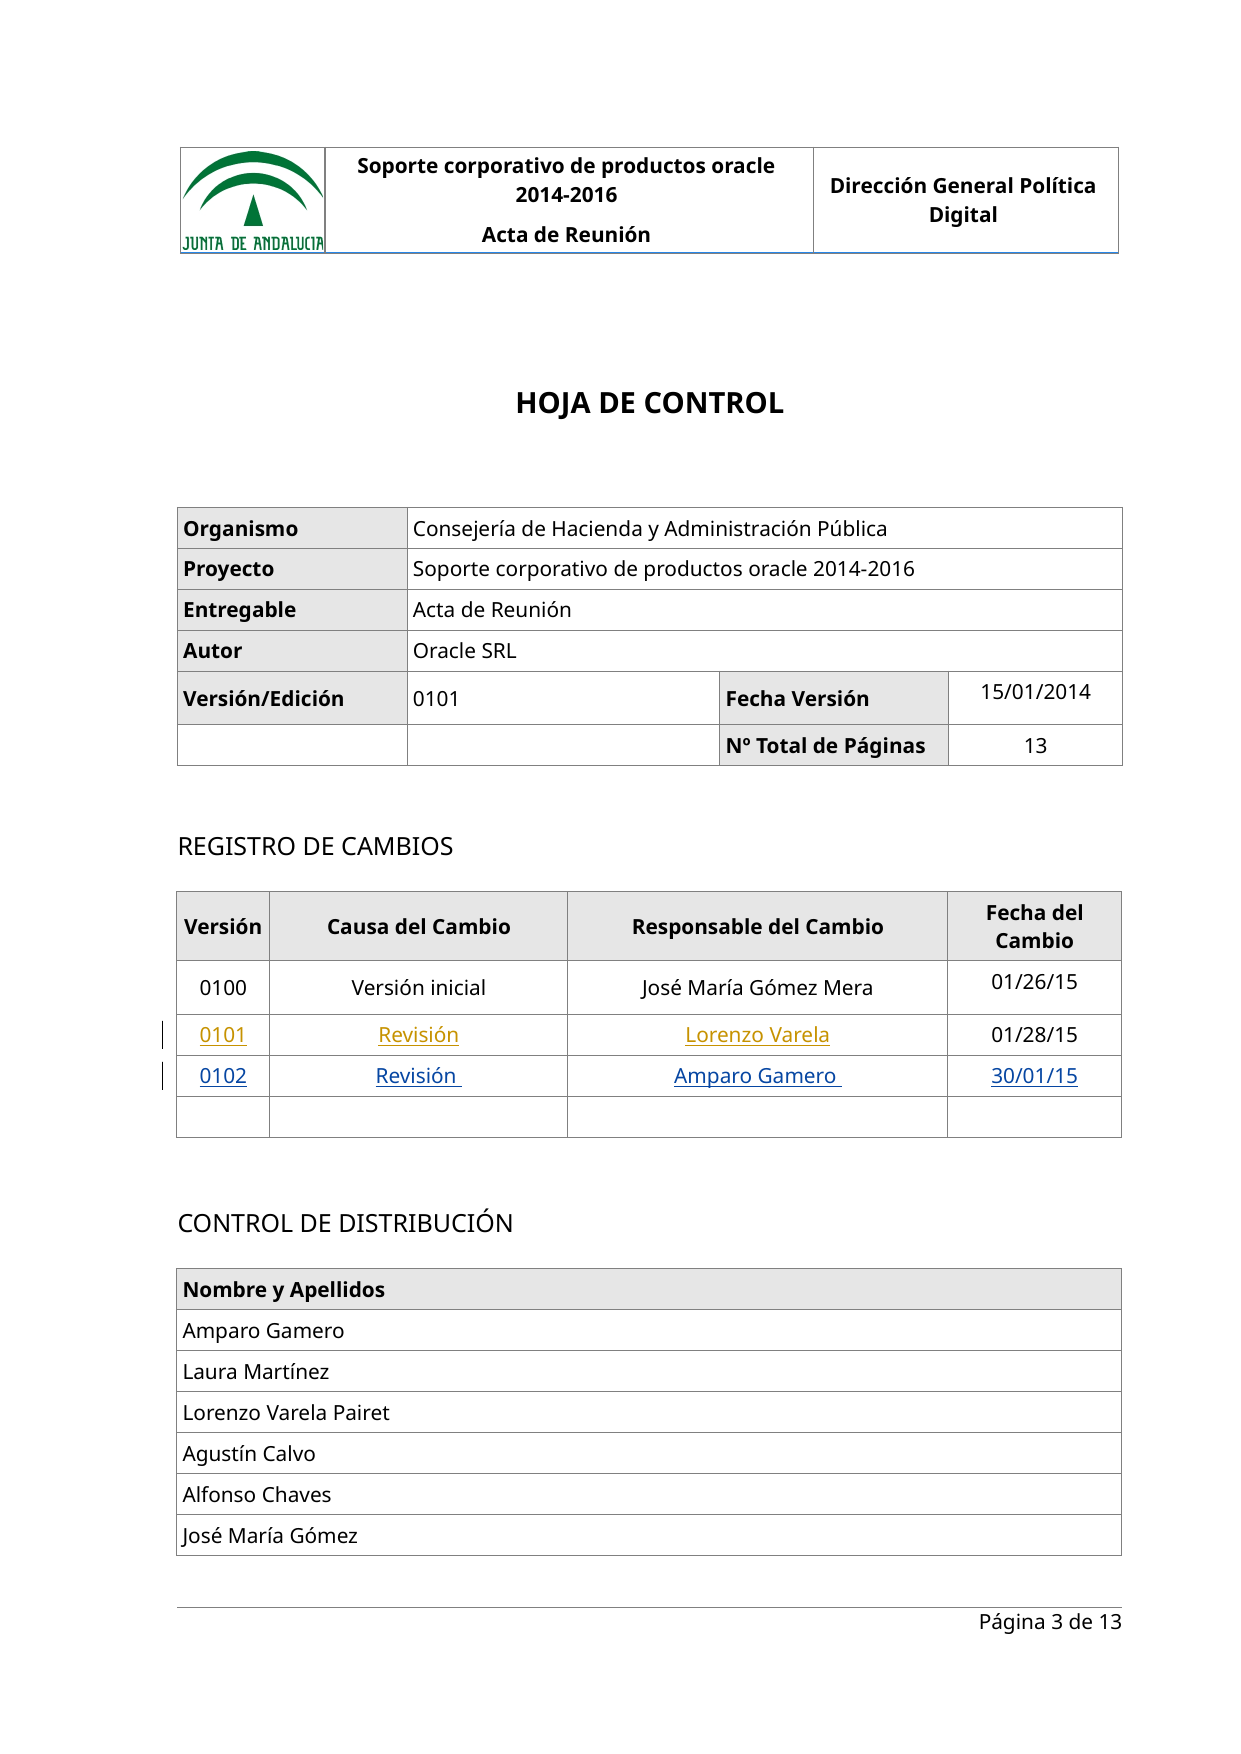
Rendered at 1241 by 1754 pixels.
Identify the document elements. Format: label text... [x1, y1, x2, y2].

table_cell 28/01/15 [948, 1015, 1121, 1055]
table_cell José María Gómez [177, 1515, 1121, 1555]
table_header Causa del Cambio [270, 892, 567, 960]
table_header Consejería de Hacienda y Administración Pública [408, 508, 1122, 548]
table_header Organismo [178, 508, 407, 548]
table_cell Amparo Gamero [568, 1056, 947, 1096]
table_cell Autor [178, 631, 407, 671]
table_cell Nº Total de Páginas [720, 725, 948, 765]
table_cell Oracle SRL [408, 631, 1122, 671]
table_header Fecha del Cambio [948, 892, 1121, 960]
table_cell [178, 725, 407, 765]
table_cell [177, 1097, 269, 1137]
table_cell Versión inicial [270, 961, 567, 1014]
table_cell Lorenzo Varela Pairet [177, 1392, 1121, 1432]
table_cell Versión/Edición [178, 672, 407, 724]
table_cell Lorenzo Varela [568, 1015, 947, 1055]
picture [182, 151, 324, 250]
table_cell Acta de Reunión [408, 590, 1122, 630]
table_cell Amparo Gamero [177, 1310, 1121, 1350]
table_cell Laura Martínez [177, 1351, 1121, 1391]
table_cell José María Gómez Mera [568, 961, 947, 1014]
text CONTROL DE DISTRIBUCIÓN [177, 1206, 1122, 1240]
table_cell 0101 [408, 672, 719, 724]
table_header Versión [177, 892, 269, 960]
table_cell 0100 [177, 961, 269, 1014]
table_cell [948, 1097, 1121, 1137]
table_cell Agustín Calvo [177, 1433, 1121, 1473]
table_cell 10 [949, 725, 1122, 765]
table_cell [568, 1097, 947, 1137]
table_header Responsable del Cambio [568, 892, 947, 960]
table_cell 15/01/2014 [949, 672, 1122, 724]
table_cell Proyecto [178, 549, 407, 589]
text REGISTRO DE CAMBIOS [177, 828, 1122, 863]
table_cell 26/01/15 [948, 961, 1121, 1014]
table_header Nombre y Apellidos [177, 1269, 1121, 1309]
table_cell Soporte corporativo de productos oracle 2014-2016 [408, 549, 1122, 589]
table_cell Revisión [270, 1056, 567, 1096]
table_cell [408, 725, 719, 765]
text HOJA DE CONTROL [177, 382, 1122, 422]
table_cell 30/01/15 [948, 1056, 1121, 1096]
table_cell Alfonso Chaves [177, 1474, 1121, 1514]
table_cell Fecha Versión [720, 672, 948, 724]
table_cell Revisión [270, 1015, 567, 1055]
table_cell Entregable [178, 590, 407, 630]
table_cell 0102 [177, 1056, 269, 1096]
table_cell 0101 [177, 1015, 269, 1055]
table_cell [270, 1097, 567, 1137]
